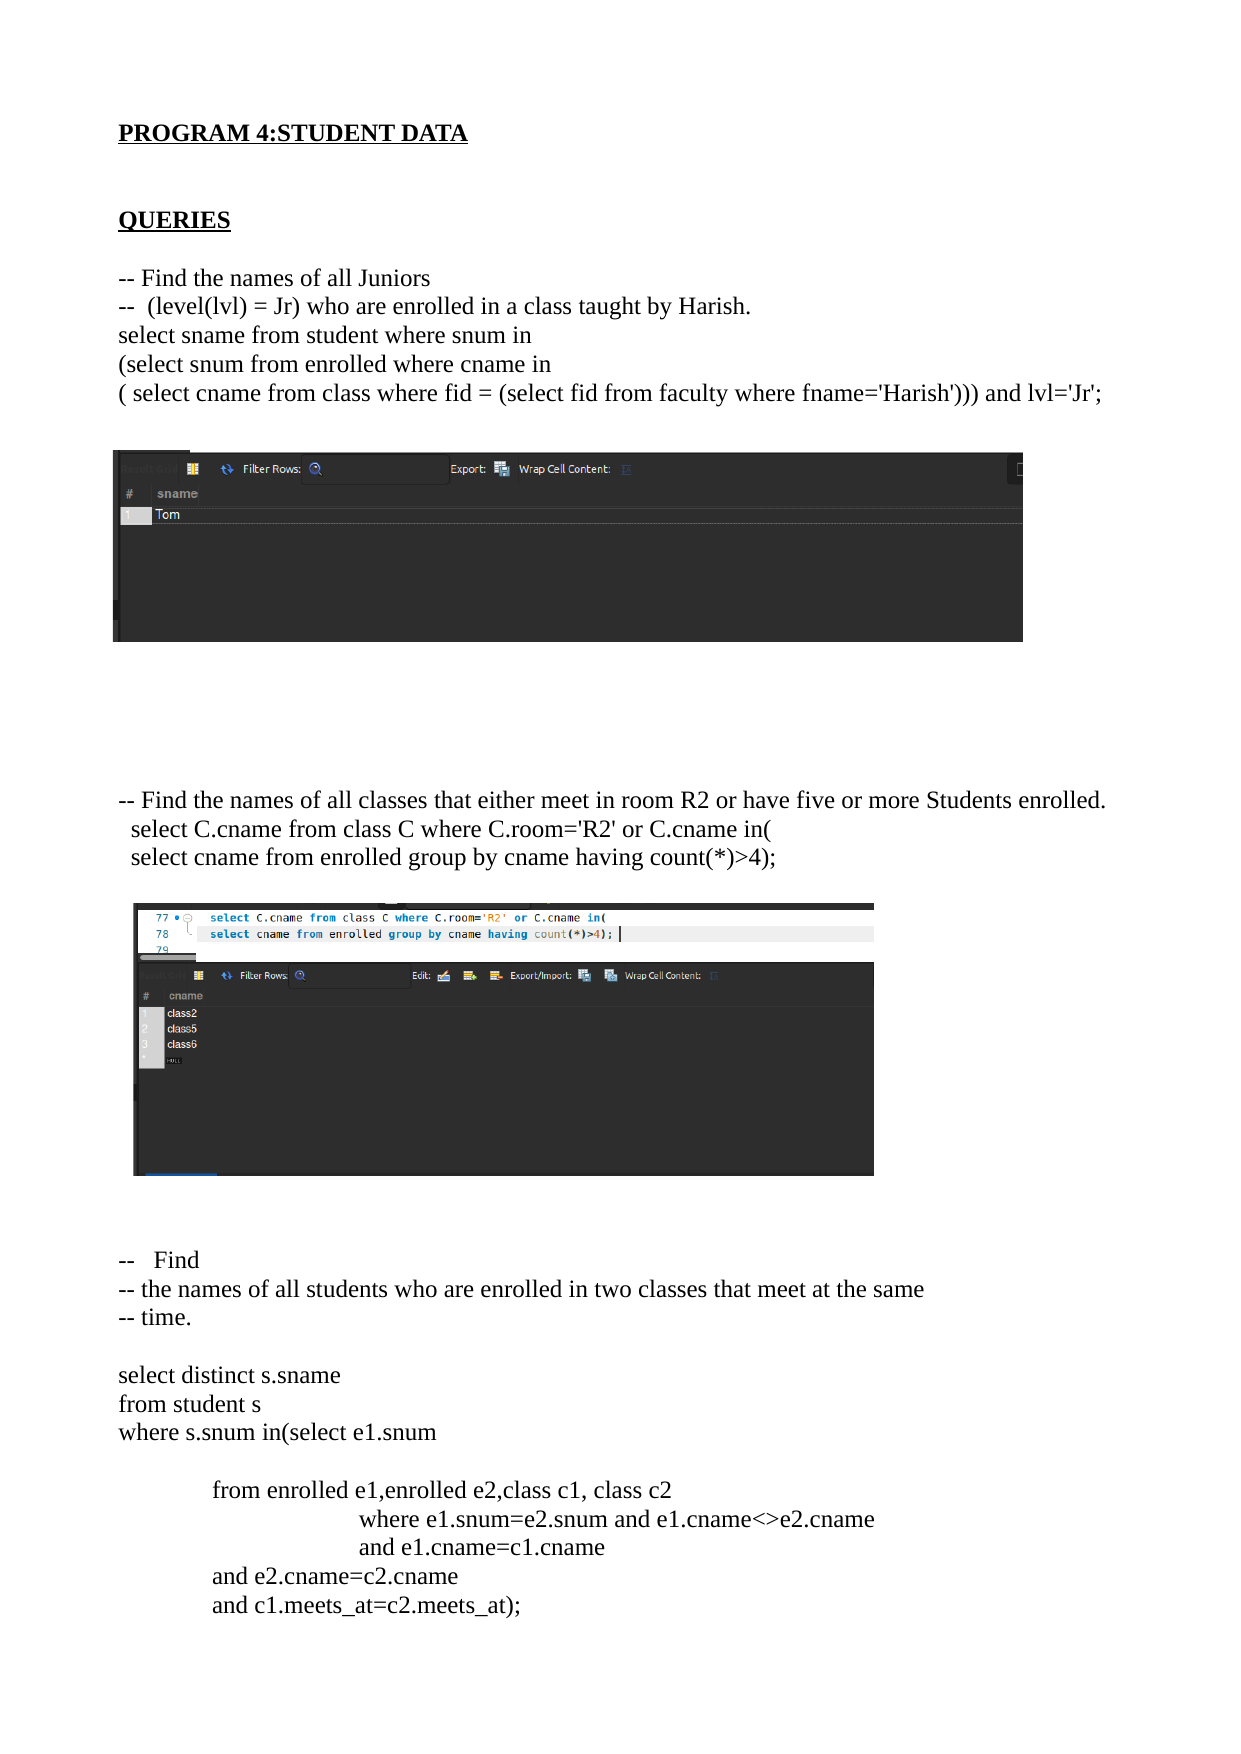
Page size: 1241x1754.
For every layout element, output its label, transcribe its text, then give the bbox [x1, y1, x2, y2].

text -- Find the names of all Juniors [118, 263, 1122, 291]
text select sname from student where snum in [118, 320, 1122, 349]
text -- Find [118, 1245, 1122, 1274]
text and e1.cname=c1.cname [118, 1532, 1122, 1561]
text from enrolled e1,enrolled e2,class c1, class c2 [118, 1475, 1122, 1504]
text select C.cname from class C where C.room='R2' or C.cname in( [118, 814, 1122, 842]
picture [133, 903, 874, 1176]
text from student s [118, 1389, 1122, 1417]
text QUERIES [118, 205, 1122, 234]
text select distinct s.sname [118, 1360, 1122, 1389]
text -- time. [118, 1302, 1122, 1331]
text and c1.meets_at=c2.meets_at); [118, 1590, 1122, 1619]
text and e2.cname=c2.cname [118, 1561, 1122, 1590]
text -- Find the names of all classes that either meet in room R2 or have five or more Students enrolled. [118, 785, 1122, 814]
text -- the names of all students who are enrolled in two classes that meet at the same [118, 1274, 1122, 1302]
text ( select cname from class where fid = (select fid from faculty where fname='Harish'))) and lvl='Jr'; [118, 378, 1122, 406]
text where e1.snum=e2.snum and e1.cname<>e2.cname [118, 1504, 1122, 1532]
text -- (level(lvl) = Jr) who are enrolled in a class taught by Harish. [118, 291, 1122, 320]
text select cname from enrolled group by cname having count(*)>4); [118, 842, 1122, 871]
picture [112, 450, 1023, 642]
text where s.snum in(select e1.snum [118, 1417, 1122, 1446]
text (select snum from enrolled where cname in [118, 349, 1122, 378]
